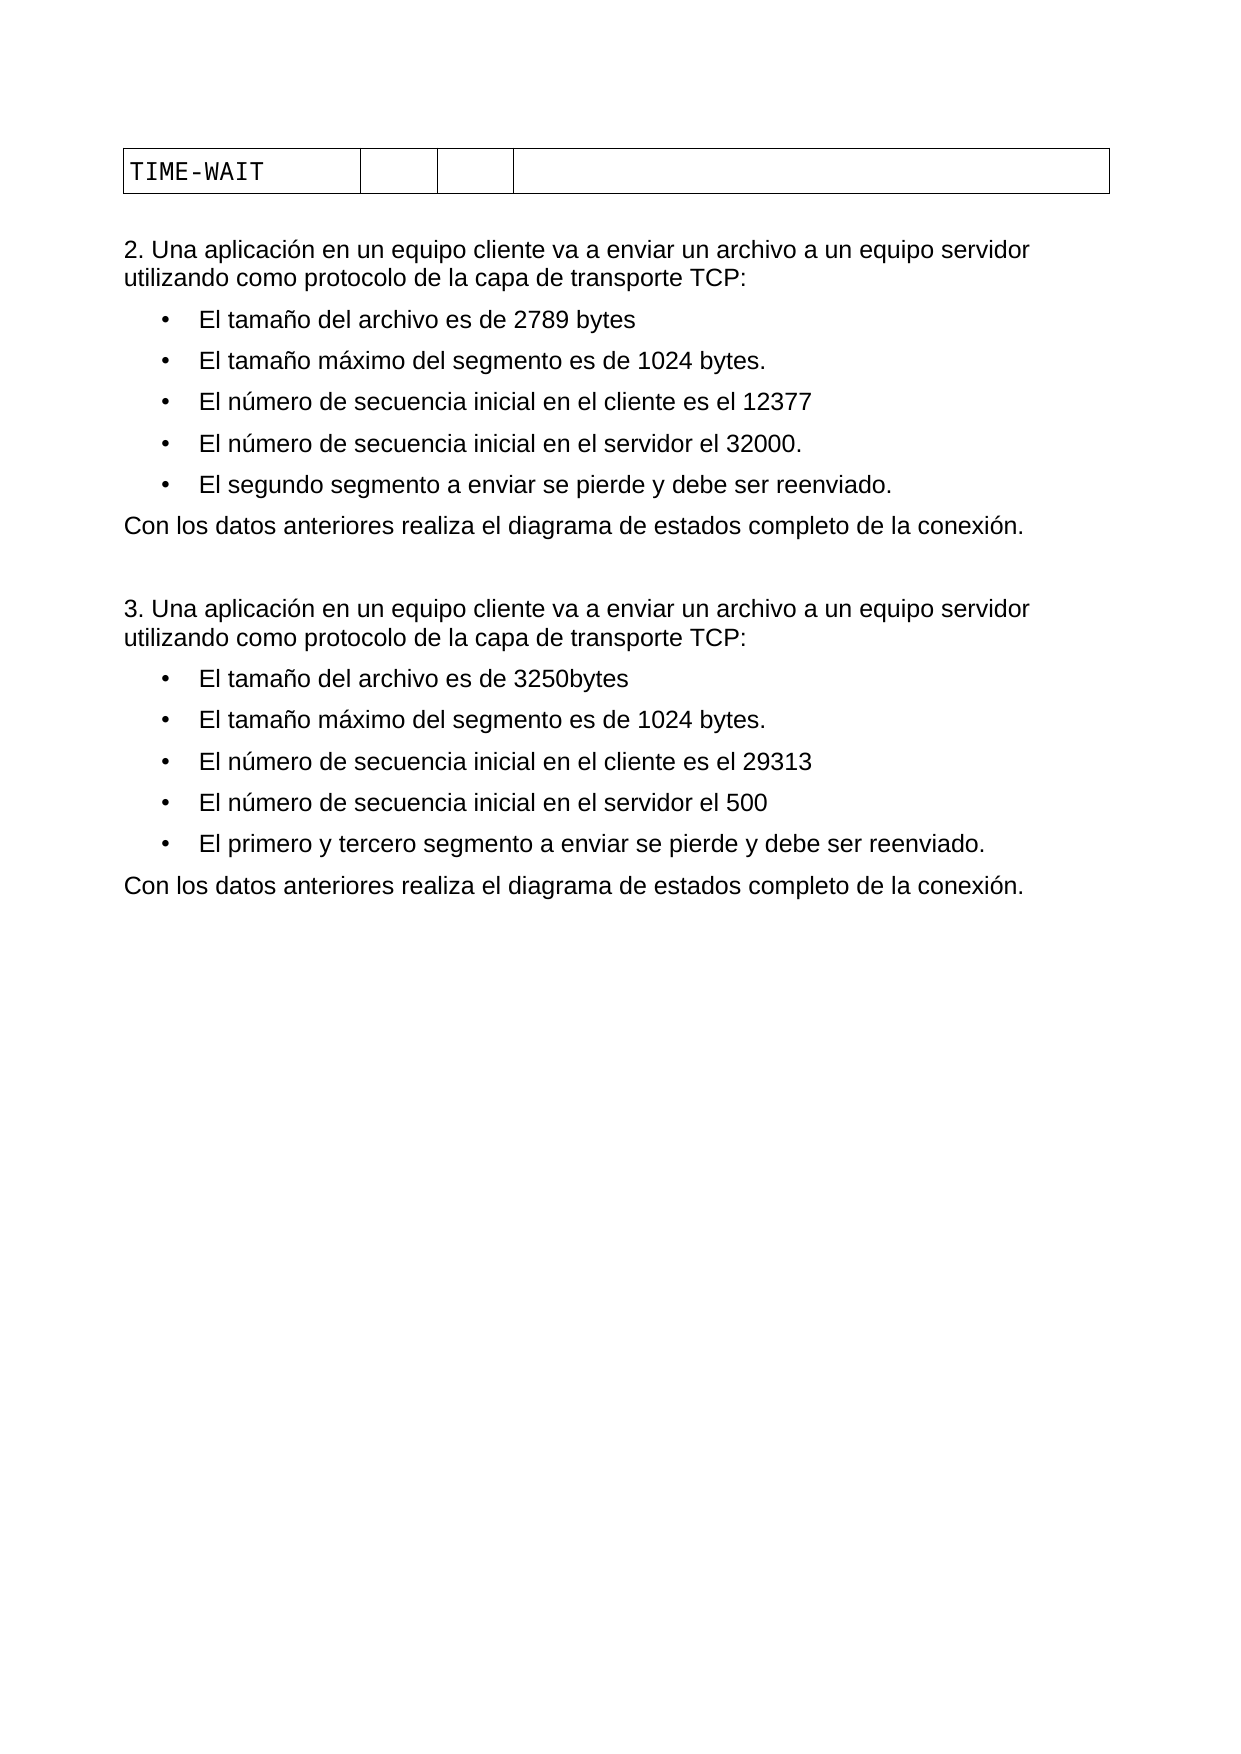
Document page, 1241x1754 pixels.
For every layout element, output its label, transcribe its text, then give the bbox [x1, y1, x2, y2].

text 2. Una aplicación en un equipo cliente va a enviar un archivo a un equipo servidor utilizando como protocolo de la capa de transporte TCP: [123, 234, 1109, 292]
list El tamaño máximo del segmento es de 1024 bytes. [161, 705, 1109, 734]
table_cell [438, 149, 513, 193]
text Con los datos anteriores realiza el diagrama de estados completo de la conexión. [123, 511, 1109, 540]
text 3. Una aplicación en un equipo cliente va a enviar un archivo a un equipo servidor utilizando como protocolo de la capa de transporte TCP: [123, 594, 1109, 651]
list El número de secuencia inicial en el cliente es el 12377 [161, 387, 1109, 416]
list El tamaño del archivo es de 3250bytes [161, 664, 1109, 693]
list El número de secuencia inicial en el cliente es el 29313 [161, 747, 1109, 775]
table_cell TIME-WAIT [124, 149, 360, 193]
list El tamaño del archivo es de 2789 bytes [161, 304, 1109, 333]
list El primero y tercero segmento a enviar se pierde y debe ser reenviado. [161, 829, 1109, 858]
list El tamaño máximo del segmento es de 1024 bytes. [161, 346, 1109, 375]
list El número de secuencia inicial en el servidor el 500 [161, 788, 1109, 817]
list El segundo segmento a enviar se pierde y debe ser reenviado. [161, 470, 1109, 499]
table_cell [361, 149, 437, 193]
table_cell [514, 149, 1109, 193]
text Con los datos anteriores realiza el diagrama de estados completo de la conexión. [123, 871, 1109, 899]
list El número de secuencia inicial en el servidor el 32000. [161, 429, 1109, 457]
